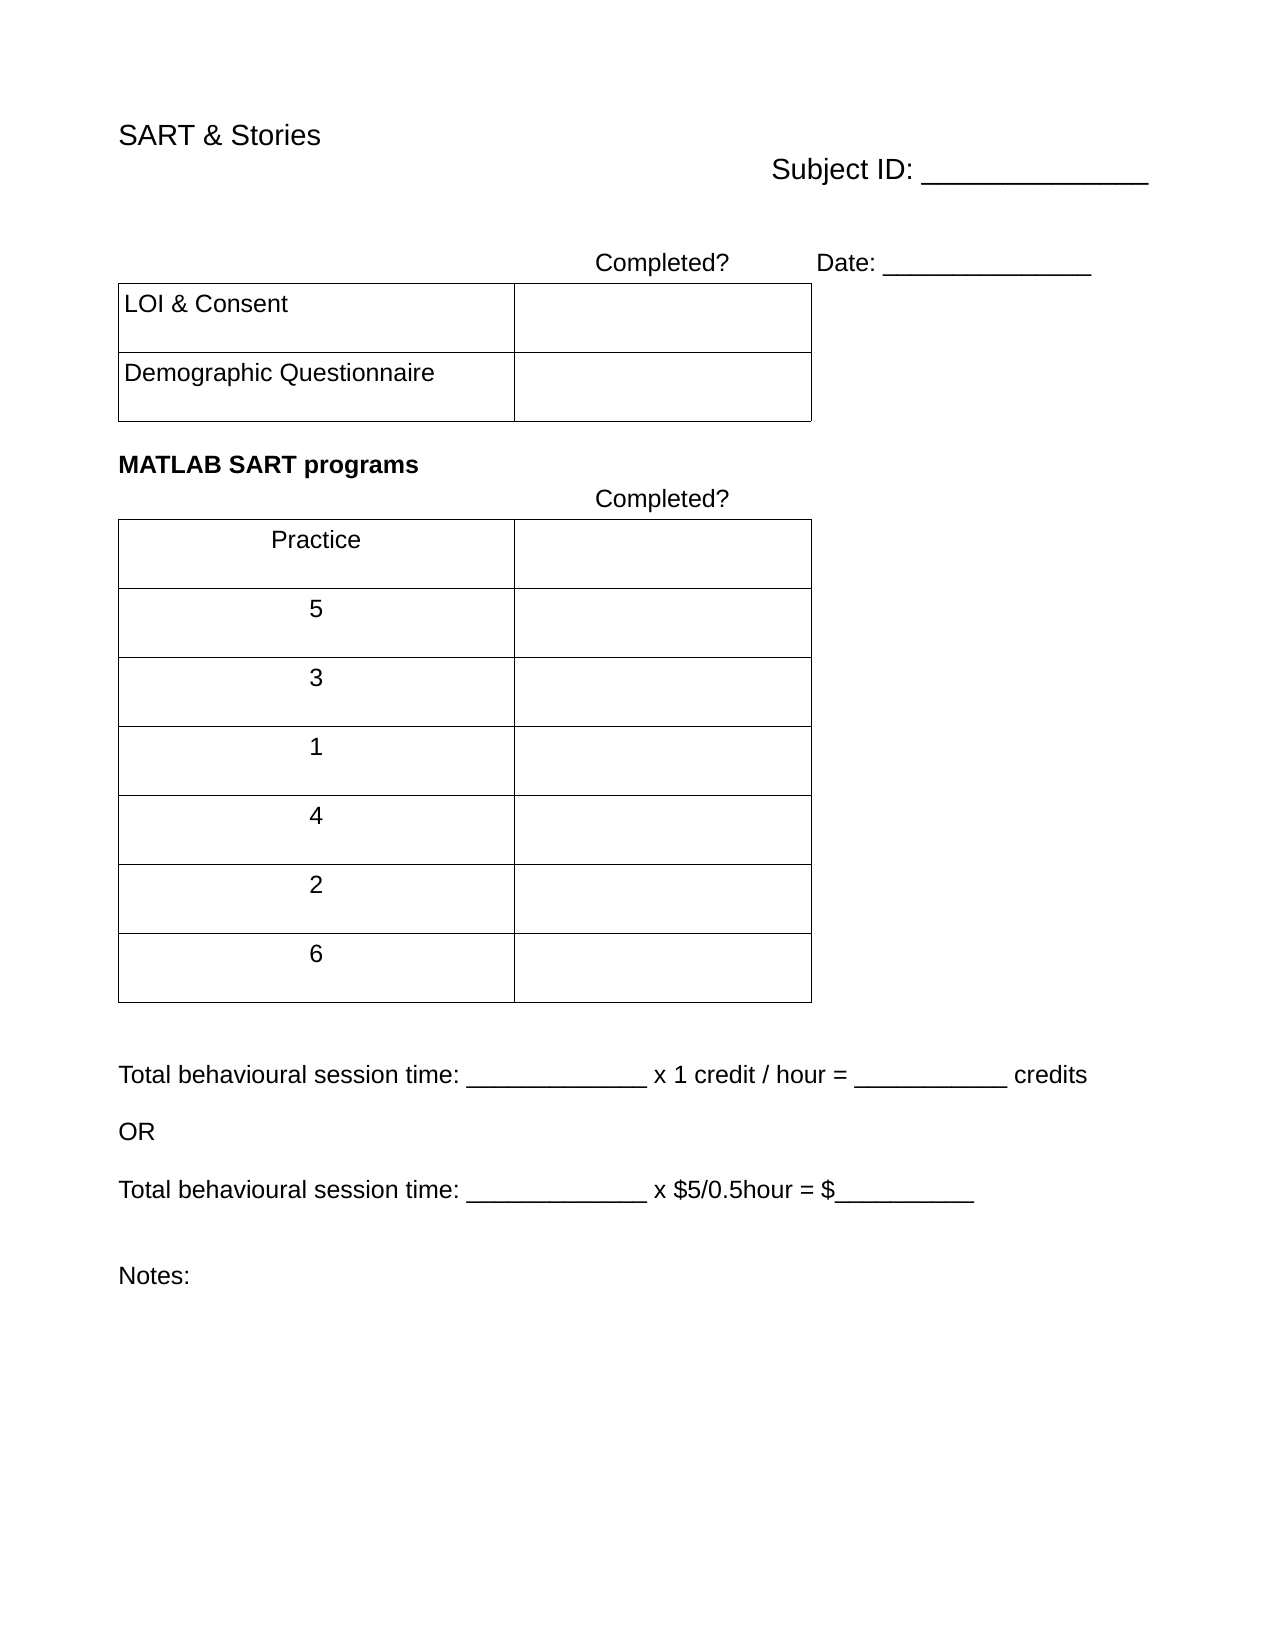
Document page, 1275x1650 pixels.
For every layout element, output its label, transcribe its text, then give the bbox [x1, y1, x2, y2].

text Total behavioural session time: _____________ x 1 credit / hour = ___________ credits [118, 1060, 1157, 1089]
text Total behavioural session time: _____________ x $5/0.5hour = $__________ [118, 1175, 1157, 1204]
table_cell 4 [119, 796, 514, 864]
table_header [118, 479, 514, 519]
table_cell Demographic Questionnaire [119, 353, 514, 421]
table_cell [515, 658, 811, 726]
table_cell [812, 283, 1157, 352]
table_cell [515, 520, 811, 588]
text SART & Stories [118, 118, 1157, 152]
table_cell [812, 352, 1157, 421]
text OR [118, 1117, 1157, 1175]
text MATLAB SART programs [118, 450, 1157, 479]
table_cell LOI & Consent [119, 284, 514, 352]
table_cell 2 [119, 865, 514, 933]
table_cell [812, 726, 1157, 795]
table_cell [812, 795, 1157, 864]
table_cell 5 [119, 589, 514, 657]
table_cell [812, 864, 1157, 933]
table_cell Practice [119, 520, 514, 588]
table_cell [812, 933, 1157, 1002]
table_cell [515, 865, 811, 933]
text Subject ID: ______________ [118, 152, 1157, 185]
table_cell [515, 284, 811, 352]
table_cell [515, 589, 811, 657]
table_cell 3 [119, 658, 514, 726]
table_cell [812, 588, 1157, 657]
table_cell 6 [119, 934, 514, 1002]
table_header [118, 214, 514, 283]
table_cell [515, 353, 811, 421]
table_header Date: _______________ [811, 214, 1157, 283]
table_cell [812, 657, 1157, 726]
table_cell [515, 727, 811, 795]
table_header Completed? [514, 479, 811, 519]
table_header Completed? [514, 214, 811, 283]
table_cell 1 [119, 727, 514, 795]
table_header [811, 479, 1157, 519]
table_cell [812, 519, 1157, 588]
text Notes: [118, 1261, 1157, 1290]
table_cell [515, 934, 811, 1002]
table_cell [515, 796, 811, 864]
